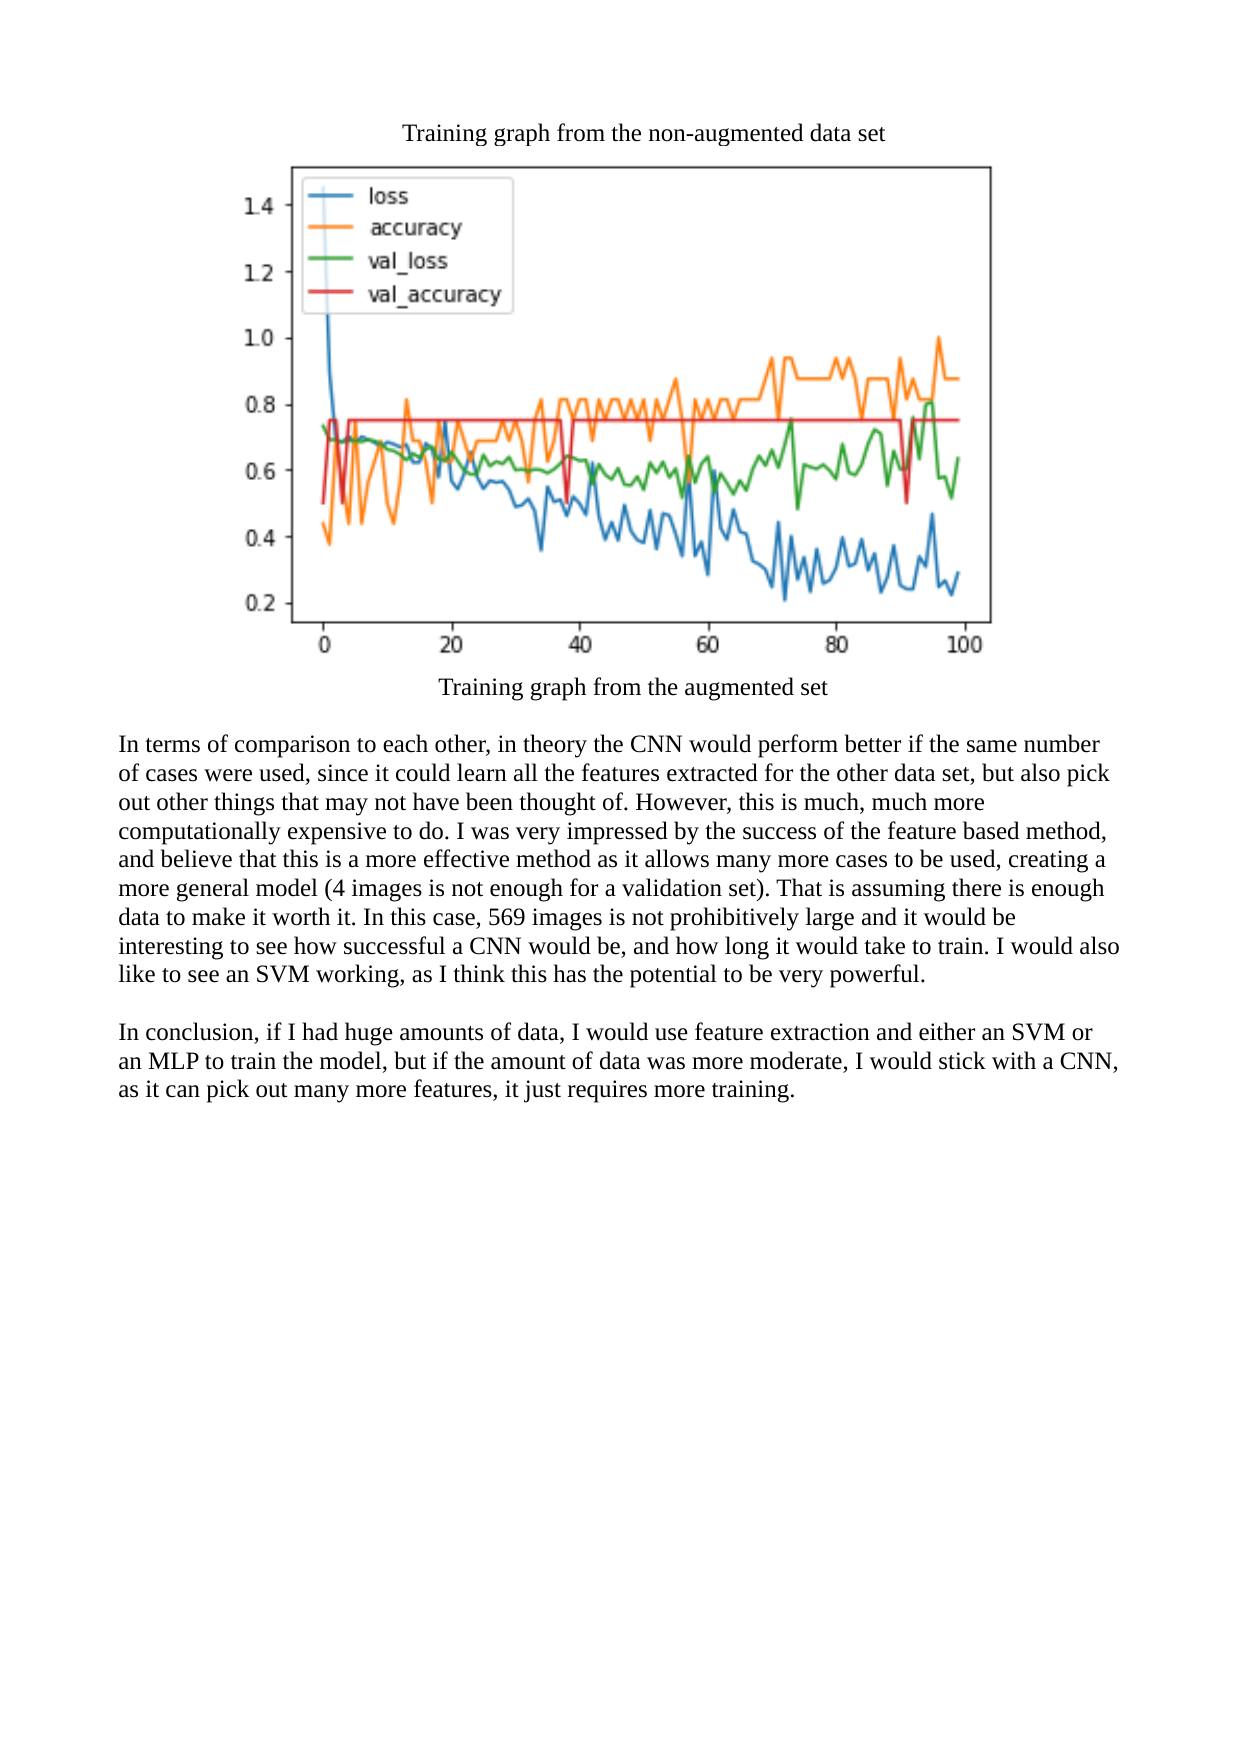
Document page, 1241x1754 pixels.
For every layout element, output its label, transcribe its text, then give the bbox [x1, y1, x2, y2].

picture [229, 146, 1011, 672]
text Training graph from the non-augmented data set [118, 118, 1122, 147]
text In conclusion, if I had huge amounts of data, I would use feature extraction and either an SVM or an MLP to train the model, but if the amount of data was more moderate, I would stick with a CNN, as it can pick out many more features, it just requires more training. [118, 1017, 1122, 1103]
text Training graph from the augmented set [118, 147, 1122, 701]
text In terms of comparison to each other, in theory the CNN would perform better if the same number of cases were used, since it could learn all the features extracted for the other data set, but also pick out other things that may not have been thought of. However, this is much, much more computationally expensive to do. I was very impressed by the success of the feature based method, and believe that this is a more effective method as it allows many more cases to be used, creating a more general model (4 images is not enough for a validation set). That is assuming there is enough data to make it worth it. In this case, 569 images is not prohibitively large and it would be interesting to see how successful a CNN would be, and how long it would take to train. I would also like to see an SVM working, as I think this has the potential to be very powerful. [118, 729, 1122, 988]
